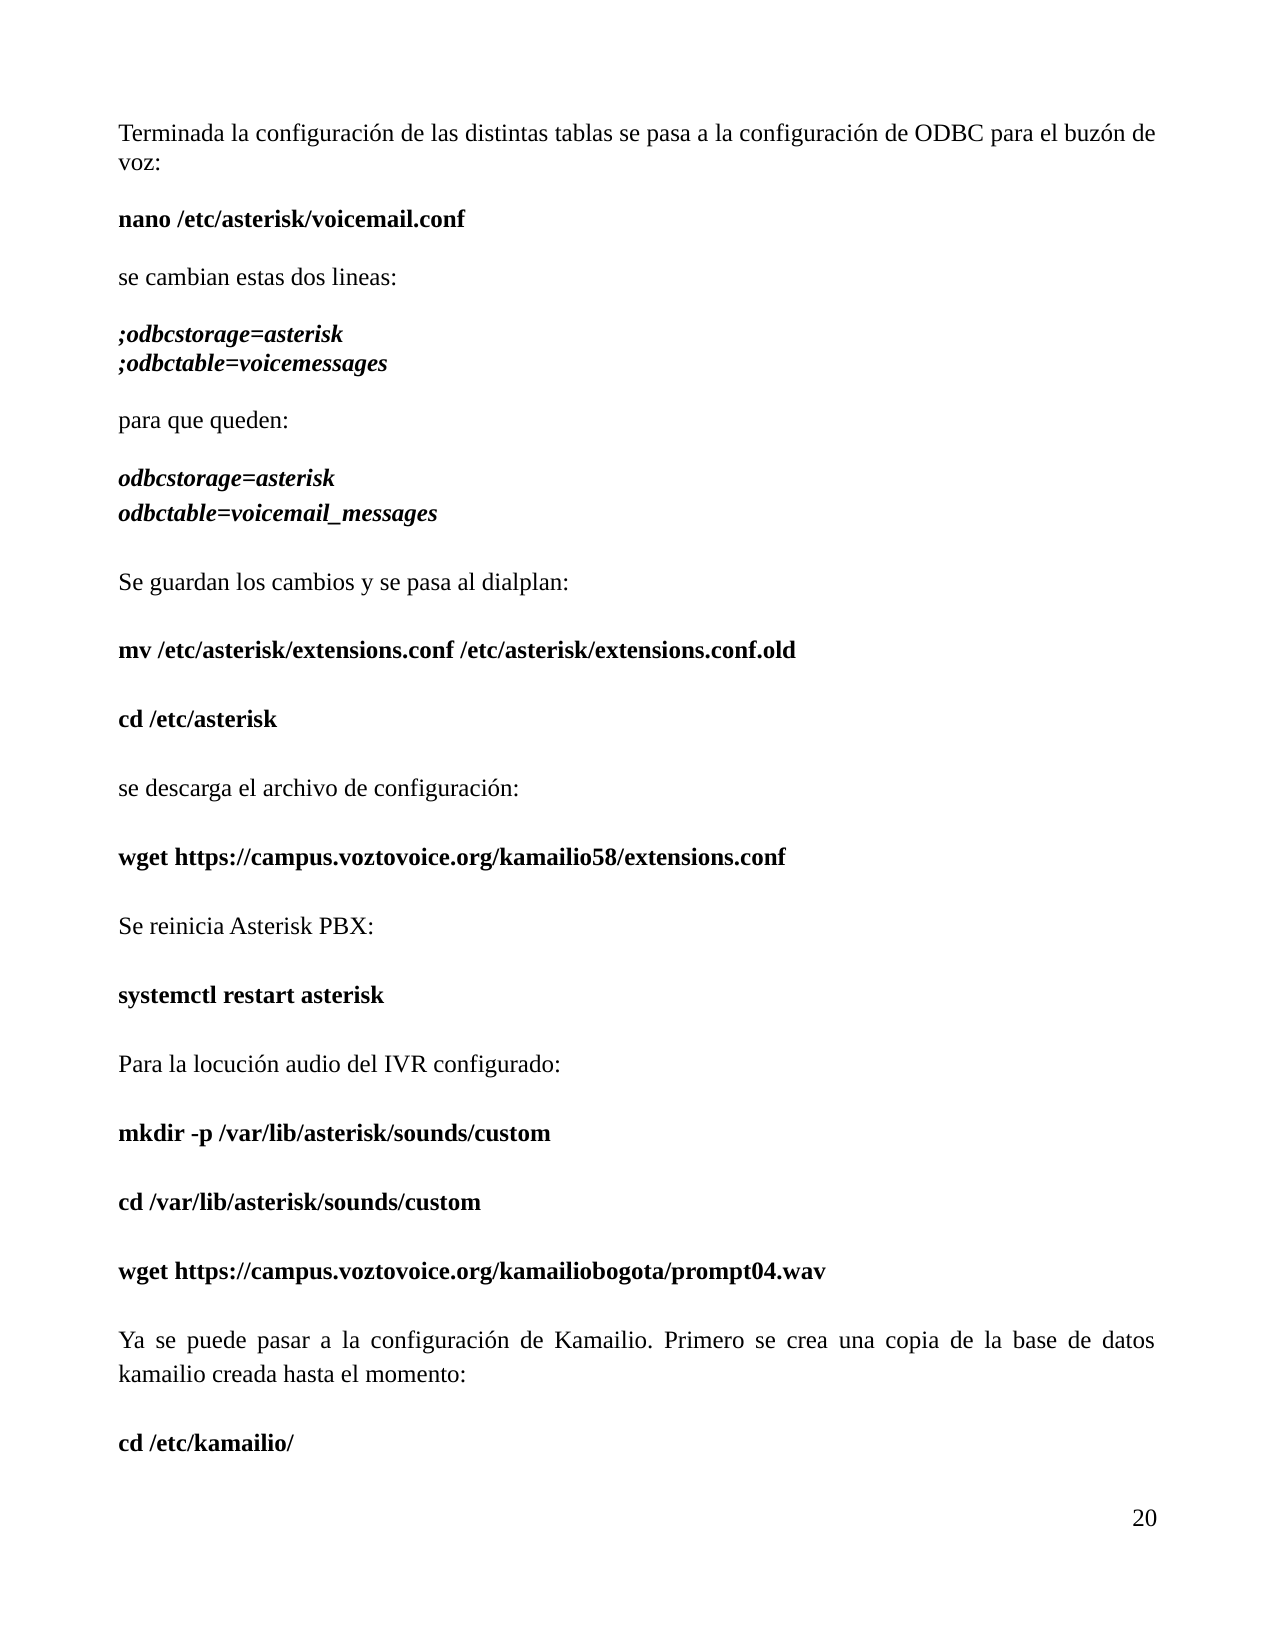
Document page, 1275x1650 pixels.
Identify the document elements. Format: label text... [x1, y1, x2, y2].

text nano /etc/asterisk/voicemail.conf [118, 204, 1157, 233]
text mkdir -p /var/lib/asterisk/sounds/custom [118, 1118, 1157, 1147]
text ;odbcstorage=asterisk [118, 319, 1157, 348]
text Se guardan los cambios y se pasa al dialplan: [118, 567, 1157, 595]
text se descarga el archivo de configuración: [118, 773, 1157, 802]
text Ya se puede pasar a la configuración de Kamailio. Primero se crea una copia de la base de datos kamailio creada hasta el momento: [118, 1325, 1157, 1388]
text odbctable=voicemail_messages [118, 498, 1157, 526]
text odbcstorage=asterisk [118, 463, 1157, 492]
text cd /etc/asterisk [118, 704, 1157, 733]
text systemctl restart asterisk [118, 980, 1157, 1009]
text Terminada la configuración de las distintas tablas se pasa a la configuración de ODBC para el buzón de voz: [118, 118, 1157, 176]
text se cambian estas dos lineas: [118, 262, 1157, 291]
text wget https://campus.voztovoice.org/kamailio58/extensions.conf [118, 842, 1157, 871]
text cd /var/lib/asterisk/sounds/custom [118, 1187, 1157, 1216]
text wget https://campus.voztovoice.org/kamailiobogota/prompt04.wav [118, 1256, 1157, 1285]
text Se reinicia Asterisk PBX: [118, 911, 1157, 940]
text mv /etc/asterisk/extensions.conf /etc/asterisk/extensions.conf.old [118, 636, 1157, 664]
text ;odbctable=voicemessages [118, 348, 1157, 377]
text cd /etc/kamailio/ [118, 1428, 1157, 1457]
text para que queden: [118, 406, 1157, 434]
text Para la locución audio del IVR configurado: [118, 1049, 1157, 1078]
